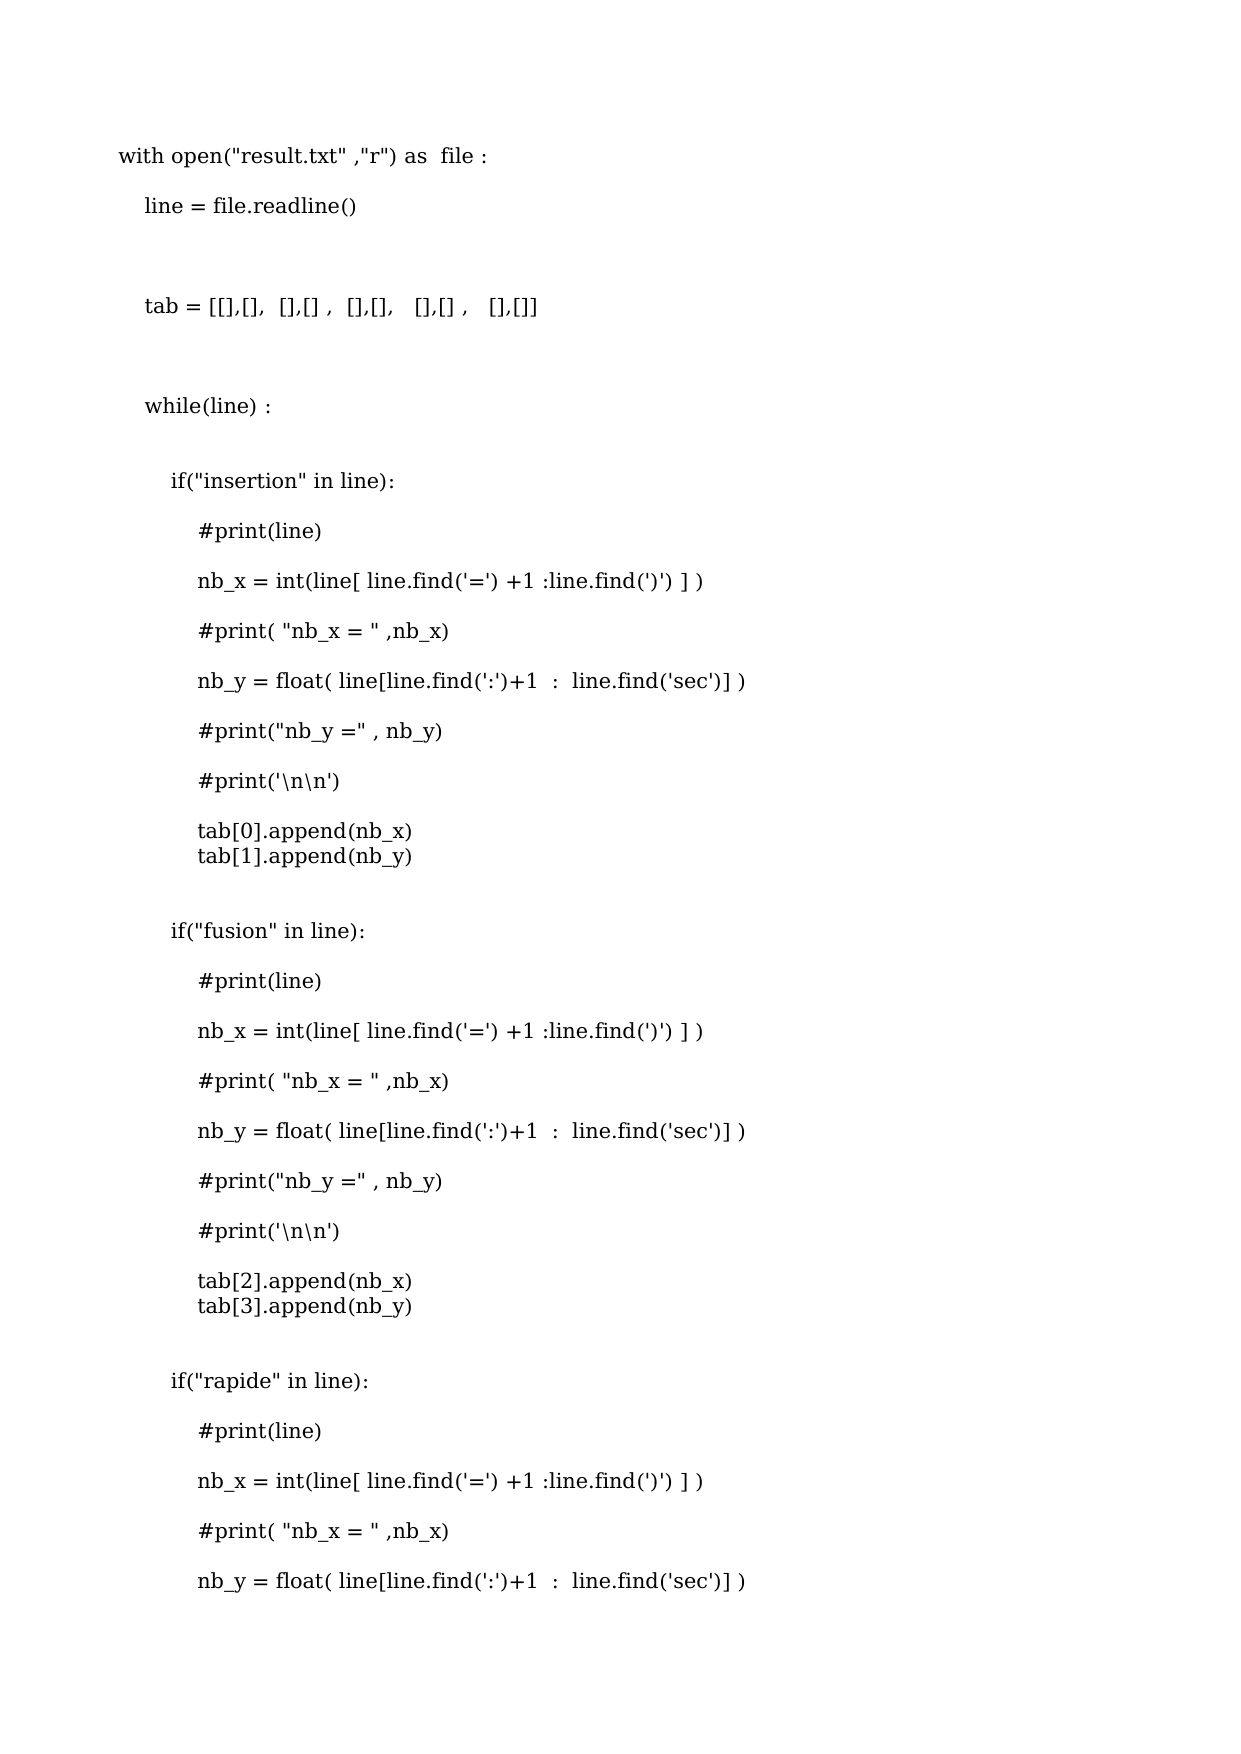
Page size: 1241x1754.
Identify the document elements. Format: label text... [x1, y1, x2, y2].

text if("insertion" in line): [118, 468, 1122, 493]
text nb_y = float( line[line.find(':')+1 : line.find('sec')] ) [118, 1568, 1122, 1593]
text tab = [[],[], [],[] , [],[], [],[] , [],[]] [118, 293, 1122, 318]
text tab[3].append(nb_y) [118, 1293, 1122, 1318]
text tab[2].append(nb_x) [118, 1268, 1122, 1293]
text with open("result.txt" ,"r") as file : [118, 143, 1122, 168]
text #print(line) [118, 968, 1122, 993]
text nb_y = float( line[line.find(':')+1 : line.find('sec')] ) [118, 1118, 1122, 1143]
text #print("nb_y =" , nb_y) [118, 718, 1122, 743]
text nb_x = int(line[ line.find('=') +1 :line.find(')') ] ) [118, 1018, 1122, 1043]
text #print( "nb_x = " ,nb_x) [118, 1068, 1122, 1093]
text line = file.readline() [118, 193, 1122, 218]
text nb_y = float( line[line.find(':')+1 : line.find('sec')] ) [118, 668, 1122, 693]
text tab[0].append(nb_x) [118, 818, 1122, 843]
text nb_x = int(line[ line.find('=') +1 :line.find(')') ] ) [118, 568, 1122, 593]
text #print(line) [118, 518, 1122, 543]
text #print( "nb_x = " ,nb_x) [118, 1518, 1122, 1543]
text if("rapide" in line): [118, 1368, 1122, 1393]
text while(line) : [118, 393, 1122, 418]
text if("fusion" in line): [118, 918, 1122, 943]
text #print('\n\n') [118, 768, 1122, 793]
text #print('\n\n') [118, 1218, 1122, 1243]
text tab[1].append(nb_y) [118, 843, 1122, 868]
text #print(line) [118, 1418, 1122, 1443]
text #print( "nb_x = " ,nb_x) [118, 618, 1122, 643]
text nb_x = int(line[ line.find('=') +1 :line.find(')') ] ) [118, 1468, 1122, 1493]
text #print("nb_y =" , nb_y) [118, 1168, 1122, 1193]
